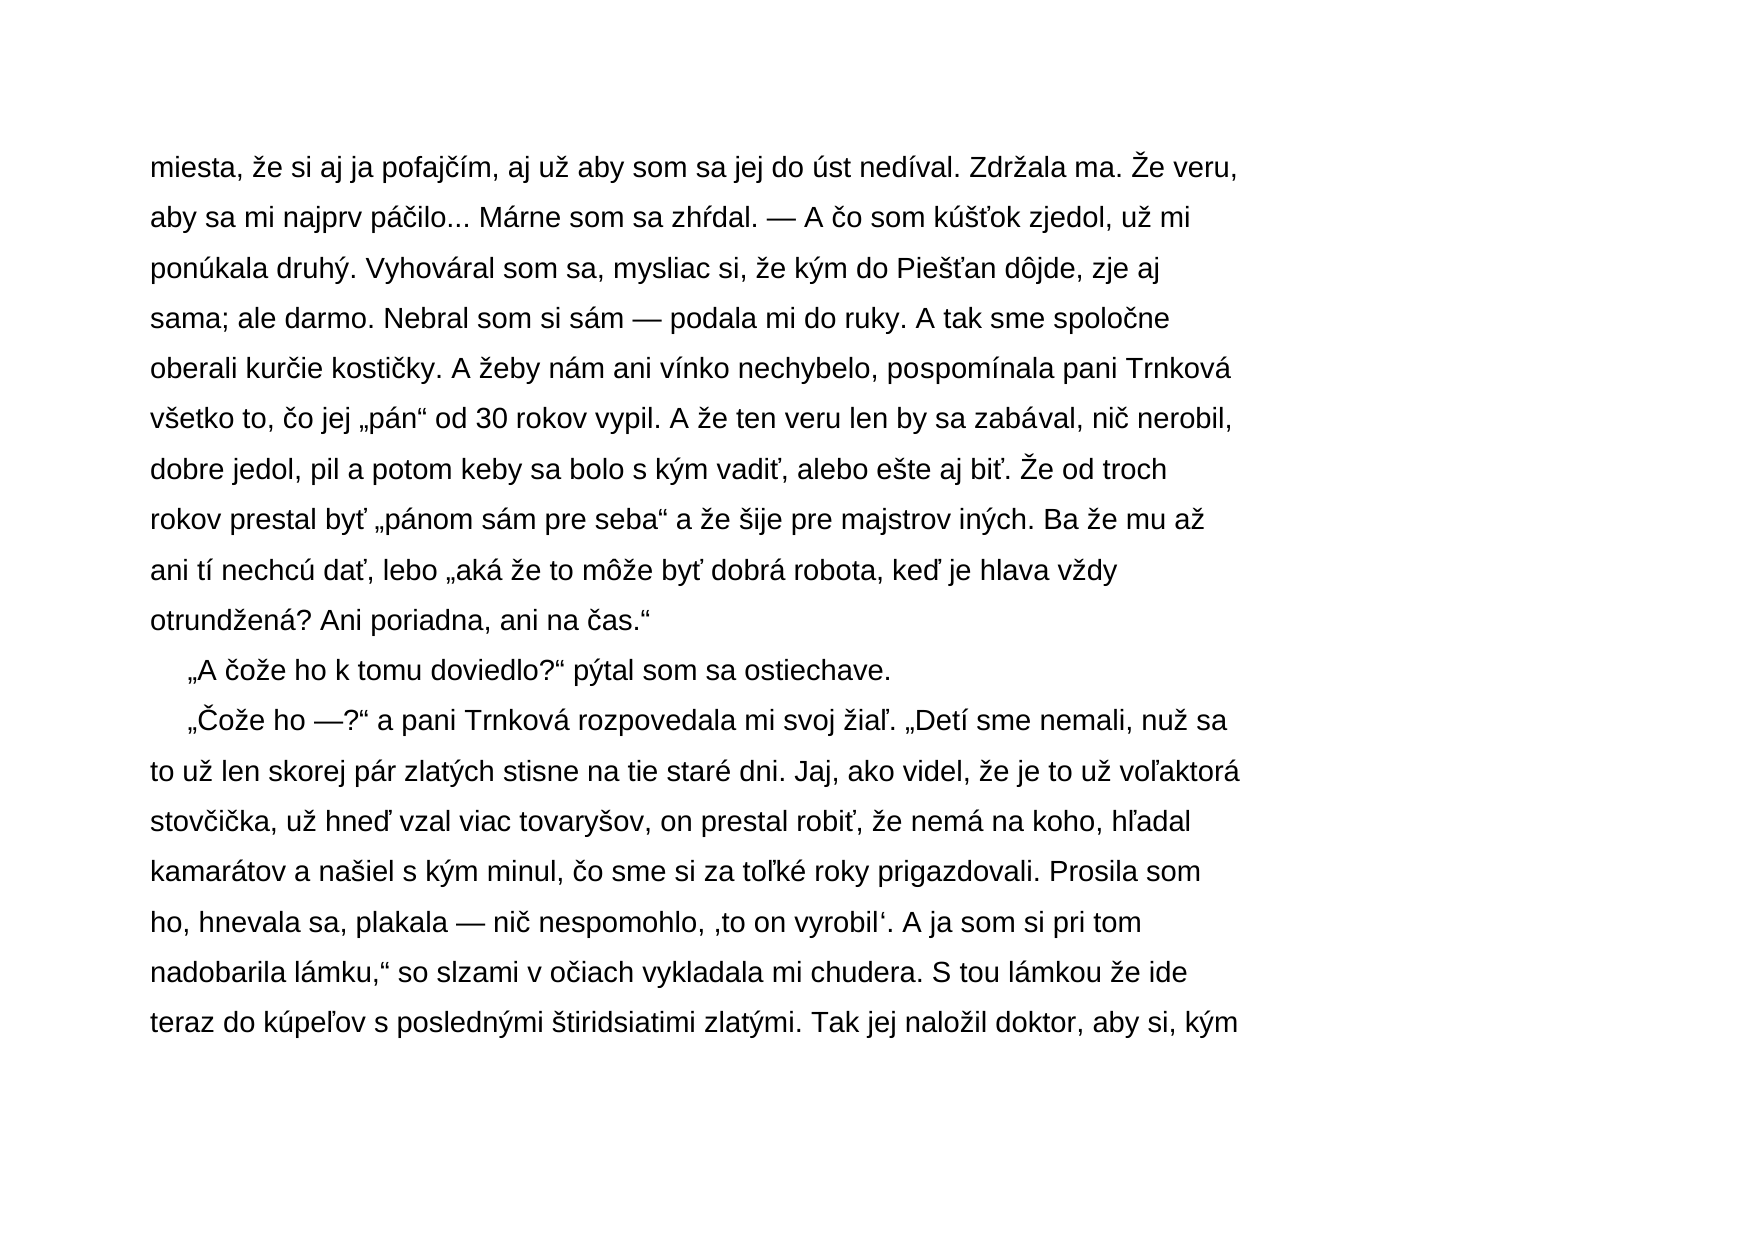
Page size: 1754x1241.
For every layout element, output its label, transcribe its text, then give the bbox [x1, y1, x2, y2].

text miesta, že si aj ja pofajčím, aj už aby som sa jej do úst nedíval. Zdržala ma. Že veru, aby sa mi najprv páčilo... Márne som sa zhŕdal. — A čo som kúšťok zjedol, už mi ponúkala druhý. Vyhováral som sa, mysliac si, že kým do Piešťan dôjde, zje aj sama; ale darmo. Nebral som si sám — podala mi do ruky. A tak sme spoločne oberali kurčie kostičky. A žeby nám ani vínko nechybelo, po­spomínala pani Trnková všetko to, čo jej „pán“ od 30 rokov vypil. A že ten veru len by sa zabá­val, nič nerobil, dobre jedol, pil a potom keby sa bolo s kým vadiť, alebo ešte aj biť. Že od troch rokov prestal byť „pánom sám pre seba“ a že šije pre majstrov iných. Ba že mu až ani tí nechcú dať, lebo „aká že to môže byť dobrá robota, keď je hlava vždy otrundžená? Ani poriadna, ani na čas.“ [150, 150, 1242, 636]
text „Čože ho —?“ a pani Trnková rozpovedala mi svoj žiaľ. „Detí sme nemali, nuž sa to už len skorej pár zlatých stisne na tie staré dni. Jaj, ako videl, že je to už voľaktorá stovčička, už hneď vzal viac tovaryšov, on prestal robiť, že nemá na koho, hľadal kamarátov a našiel s kým minul, čo sme si za toľké roky prigazdovali. Prosila som ho, hnevala sa, plakala — nič nespomohlo, ,to on vyrobil‘. A ja som si pri tom nadobarila lámku,“ so slzami v očiach vykladala mi chudera. S tou lámkou že ide teraz do kúpeľov s poslednými štiridsiatimi zlatými. Tak jej naložil doktor, aby si, kým [150, 703, 1242, 1039]
text „A čože ho k tomu doviedlo?“ pýtal som sa ostiechave. [150, 653, 1242, 687]
